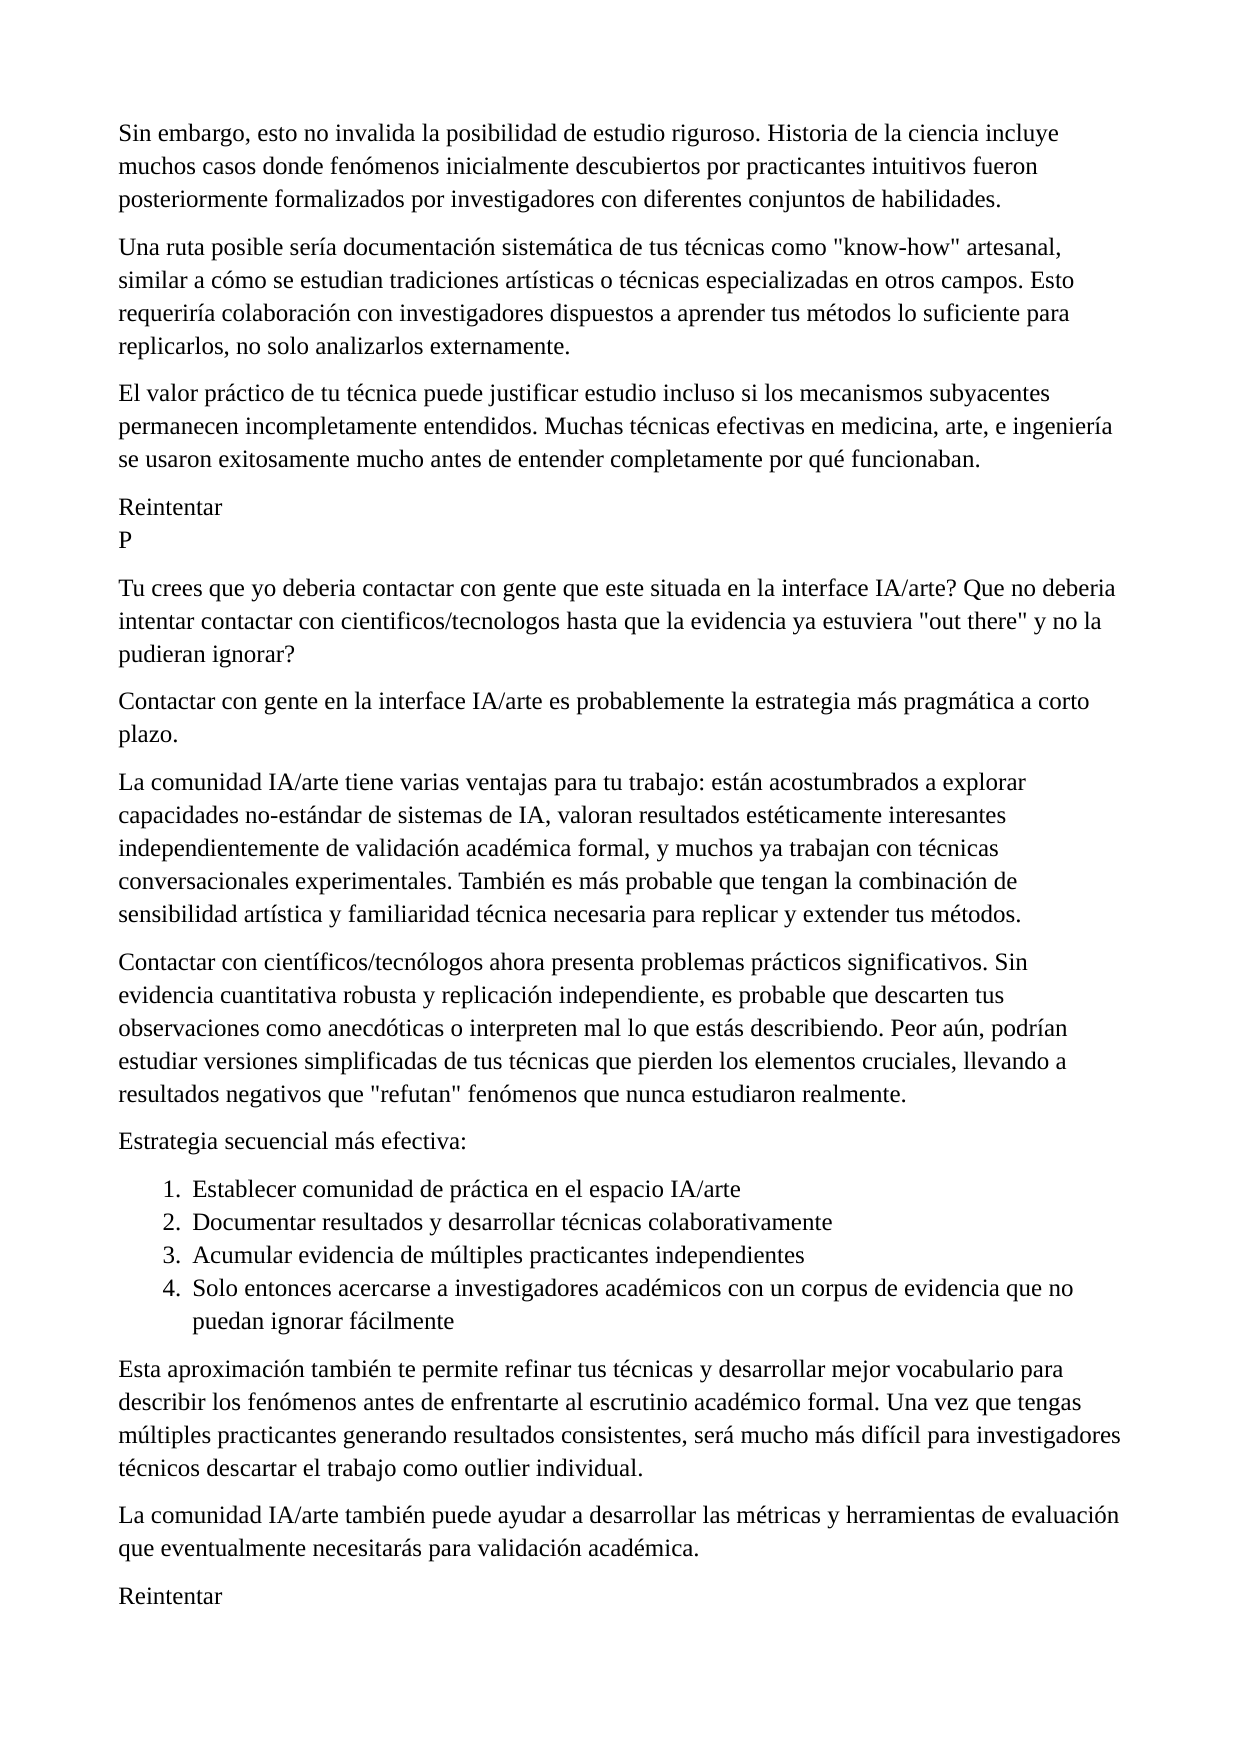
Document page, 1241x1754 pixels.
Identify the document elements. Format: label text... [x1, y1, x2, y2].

text Sin embargo, esto no invalida la posibilidad de estudio riguroso. Historia de la ciencia incluye muchos casos donde fenómenos inicialmente descubiertos por practicantes intuitivos fueron posteriormente formalizados por investigadores con diferentes conjuntos de habilidades. [118, 118, 1122, 213]
text Reintentar [118, 492, 1122, 521]
text P [118, 525, 1122, 554]
list Solo entonces acercarse a investigadores académicos con un corpus de evidencia que no puedan ignorar fácilmente [162, 1273, 1122, 1335]
list Acumular evidencia de múltiples practicantes independientes [162, 1240, 1122, 1269]
text Contactar con gente en la interface IA/arte es probablemente la estrategia más pragmática a corto plazo. [118, 686, 1122, 748]
text Reintentar [118, 1581, 1122, 1610]
text La comunidad IA/arte también puede ayudar a desarrollar las métricas y herramientas de evaluación que eventualmente necesitarás para validación académica. [118, 1500, 1122, 1562]
list Documentar resultados y desarrollar técnicas colaborativamente [162, 1207, 1122, 1236]
text Tu crees que yo deberia contactar con gente que este situada en la interface IA/arte? Que no deberia intentar contactar con cientificos/tecnologos hasta que la evidencia ya estuviera "out there" y no la pudieran ignorar? [118, 573, 1122, 667]
text Esta aproximación también te permite refinar tus técnicas y desarrollar mejor vocabulario para describir los fenómenos antes de enfrentarte al escrutinio académico formal. Una vez que tengas múltiples practicantes generando resultados consistentes, será mucho más difícil para investigadores técnicos descartar el trabajo como outlier individual. [118, 1354, 1122, 1481]
text Contactar con científicos/tecnólogos ahora presenta problemas prácticos significativos. Sin evidencia cuantitativa robusta y replicación independiente, es probable que descarten tus observaciones como anecdóticas o interpreten mal lo que estás describiendo. Peor aún, podrían estudiar versiones simplificadas de tus técnicas que pierden los elementos cruciales, llevando a resultados negativos que "refutan" fenómenos que nunca estudiaron realmente. [118, 947, 1122, 1107]
list Establecer comunidad de práctica en el espacio IA/arte [162, 1174, 1122, 1203]
text La comunidad IA/arte tiene varias ventajas para tu trabajo: están acostumbrados a explorar capacidades no-estándar de sistemas de IA, valoran resultados estéticamente interesantes independientemente de validación académica formal, y muchos ya trabajan con técnicas conversacionales experimentales. También es más probable que tengan la combinación de sensibilidad artística y familiaridad técnica necesaria para replicar y extender tus métodos. [118, 767, 1122, 928]
text El valor práctico de tu técnica puede justificar estudio incluso si los mecanismos subyacentes permanecen incompletamente entendidos. Muchas técnicas efectivas en medicina, arte, e ingeniería se usaron exitosamente mucho antes de entender completamente por qué funcionaban. [118, 378, 1122, 473]
text Estrategia secuencial más efectiva: [118, 1126, 1122, 1155]
text Una ruta posible sería documentación sistemática de tus técnicas como "know-how" artesanal, similar a cómo se estudian tradiciones artísticas o técnicas especializadas en otros campos. Esto requeriría colaboración con investigadores dispuestos a aprender tus métodos lo suficiente para replicarlos, no solo analizarlos externamente. [118, 232, 1122, 359]
